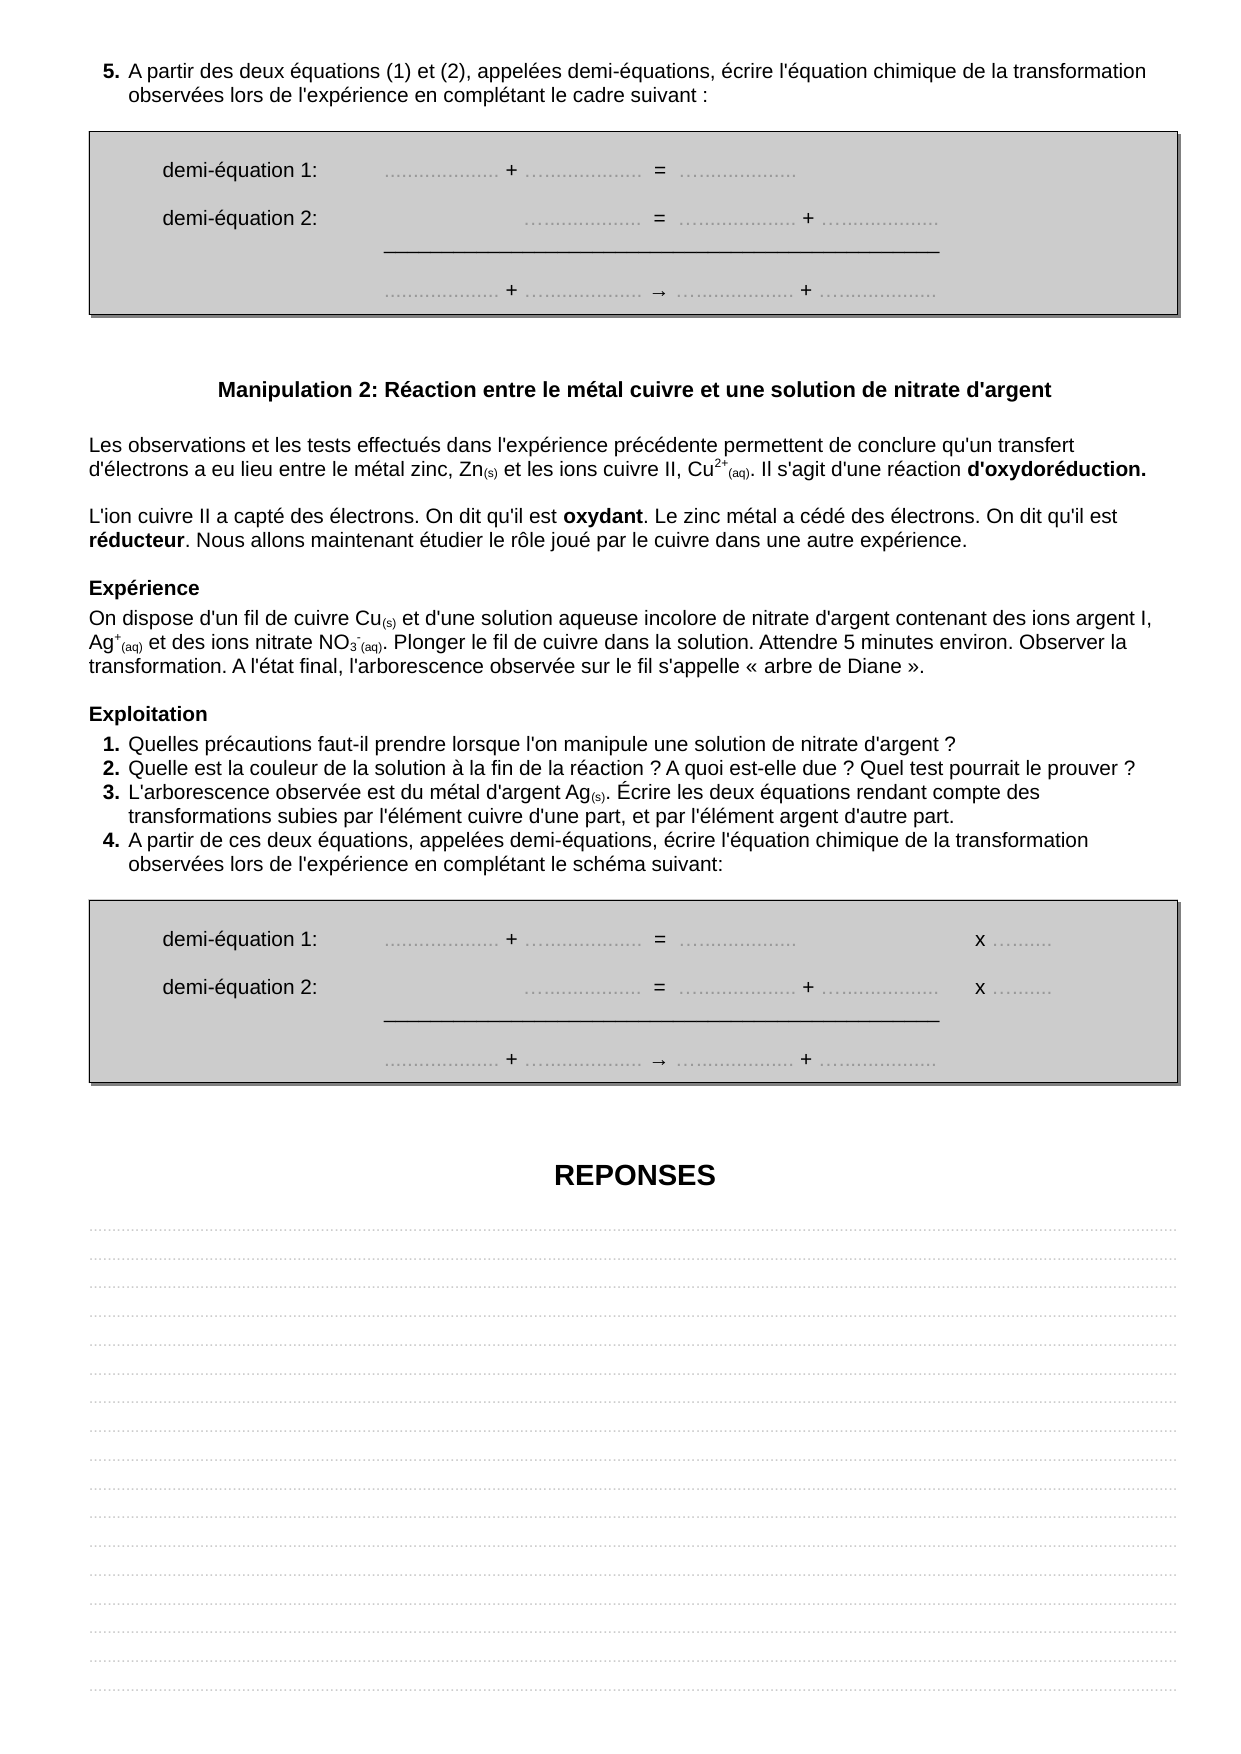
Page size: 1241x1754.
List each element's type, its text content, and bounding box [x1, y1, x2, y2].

text demi-équation 2: …................. = …................. + …................. [90, 193, 1177, 217]
text ........................................................................................................................................................................................................................................... [88, 1589, 1181, 1608]
list Quelles précautions faut-il prendre lorsque l'on manipule une solution de nitrate d'argent ? [103, 732, 1181, 756]
text ........................................................................................................................................................................................................................................... [88, 1647, 1181, 1666]
text ........................................................................................................................................................................................................................................... [88, 1359, 1181, 1378]
text .................... + …................. → …................. + …................. [90, 1034, 1177, 1082]
text ________________________________________________ [90, 217, 1177, 241]
text ........................................................................................................................................................................................................................................... [88, 1388, 1181, 1407]
text L'ion cuivre II a capté des électrons. On dit qu'il est oxydant. Le zinc métal a cédé des électrons. On dit qu'il est réducteur. Nous allons maintenant étudier le rôle joué par le cuivre dans une autre expérience. [88, 504, 1181, 552]
list Quelle est la couleur de la solution à la fin de la réaction ? A quoi est-elle due ? Quel test pourrait le prouver ? [103, 756, 1181, 780]
text REPONSES [88, 1158, 1181, 1192]
text ........................................................................................................................................................................................................................................... [88, 1474, 1181, 1493]
text ........................................................................................................................................................................................................................................... [88, 1446, 1181, 1465]
text ........................................................................................................................................................................................................................................... [88, 1273, 1181, 1292]
text demi-équation 1: .................... + …................. = …................. x …....... [90, 914, 1177, 938]
text ........................................................................................................................................................................................................................................... [88, 1417, 1181, 1436]
text ........................................................................................................................................................................................................................................... [88, 1532, 1181, 1551]
text ........................................................................................................................................................................................................................................... [88, 1216, 1181, 1235]
text ........................................................................................................................................................................................................................................... [88, 1618, 1181, 1637]
text ........................................................................................................................................................................................................................................... [88, 1503, 1181, 1522]
text On dispose d'un fil de cuivre Cu(s) et d'une solution aqueuse incolore de nitrate d'argent contenant des ions argent I, Ag+(aq) et des ions nitrate NO3-(aq). Plonger le fil de cuivre dans la solution. Attendre 5 minutes environ. Observer la transformation. A l'état final, l'arborescence observée sur le fil s'appelle « arbre de Diane ». [88, 606, 1181, 678]
text ........................................................................................................................................................................................................................................... [88, 1244, 1181, 1263]
text demi-équation 1: .................... + …................. = …................. [90, 145, 1177, 169]
text ________________________________________________ [90, 986, 1177, 1010]
list A partir des deux équations (1) et (2), appelées demi-équations, écrire l'équation chimique de la transformation observées lors de l'expérience en complétant le cadre suivant : [103, 59, 1181, 107]
text ........................................................................................................................................................................................................................................... [88, 1302, 1181, 1321]
text Manipulation 2: Réaction entre le métal cuivre et une solution de nitrate d'argent [88, 377, 1181, 403]
text Expérience [88, 576, 1181, 600]
list A partir de ces deux équations, appelées demi-équations, écrire l'équation chimique de la transformation observées lors de l'expérience en complétant le schéma suivant: [103, 828, 1181, 876]
list L'arborescence observée est du métal d'argent Ag(s). Écrire les deux équations rendant compte des transformations subies par l'élément cuivre d'une part, et par l'élément argent d'autre part. [103, 780, 1181, 828]
text Les observations et les tests effectués dans l'expérience précédente permettent de conclure qu'un transfert d'électrons a eu lieu entre le métal zinc, Zn(s) et les ions cuivre II, Cu2+(aq). Il s'agit d'une réaction d'oxydoréduction. [88, 432, 1181, 480]
text ........................................................................................................................................................................................................................................... [88, 1676, 1181, 1695]
text ........................................................................................................................................................................................................................................... [88, 1561, 1181, 1580]
text .................... + …................. → …................. + …................. [90, 265, 1177, 314]
text Exploitation [88, 702, 1181, 726]
text ........................................................................................................................................................................................................................................... [88, 1331, 1181, 1350]
text demi-équation 2: …................. = …................. + …................. x …....... [90, 962, 1177, 986]
